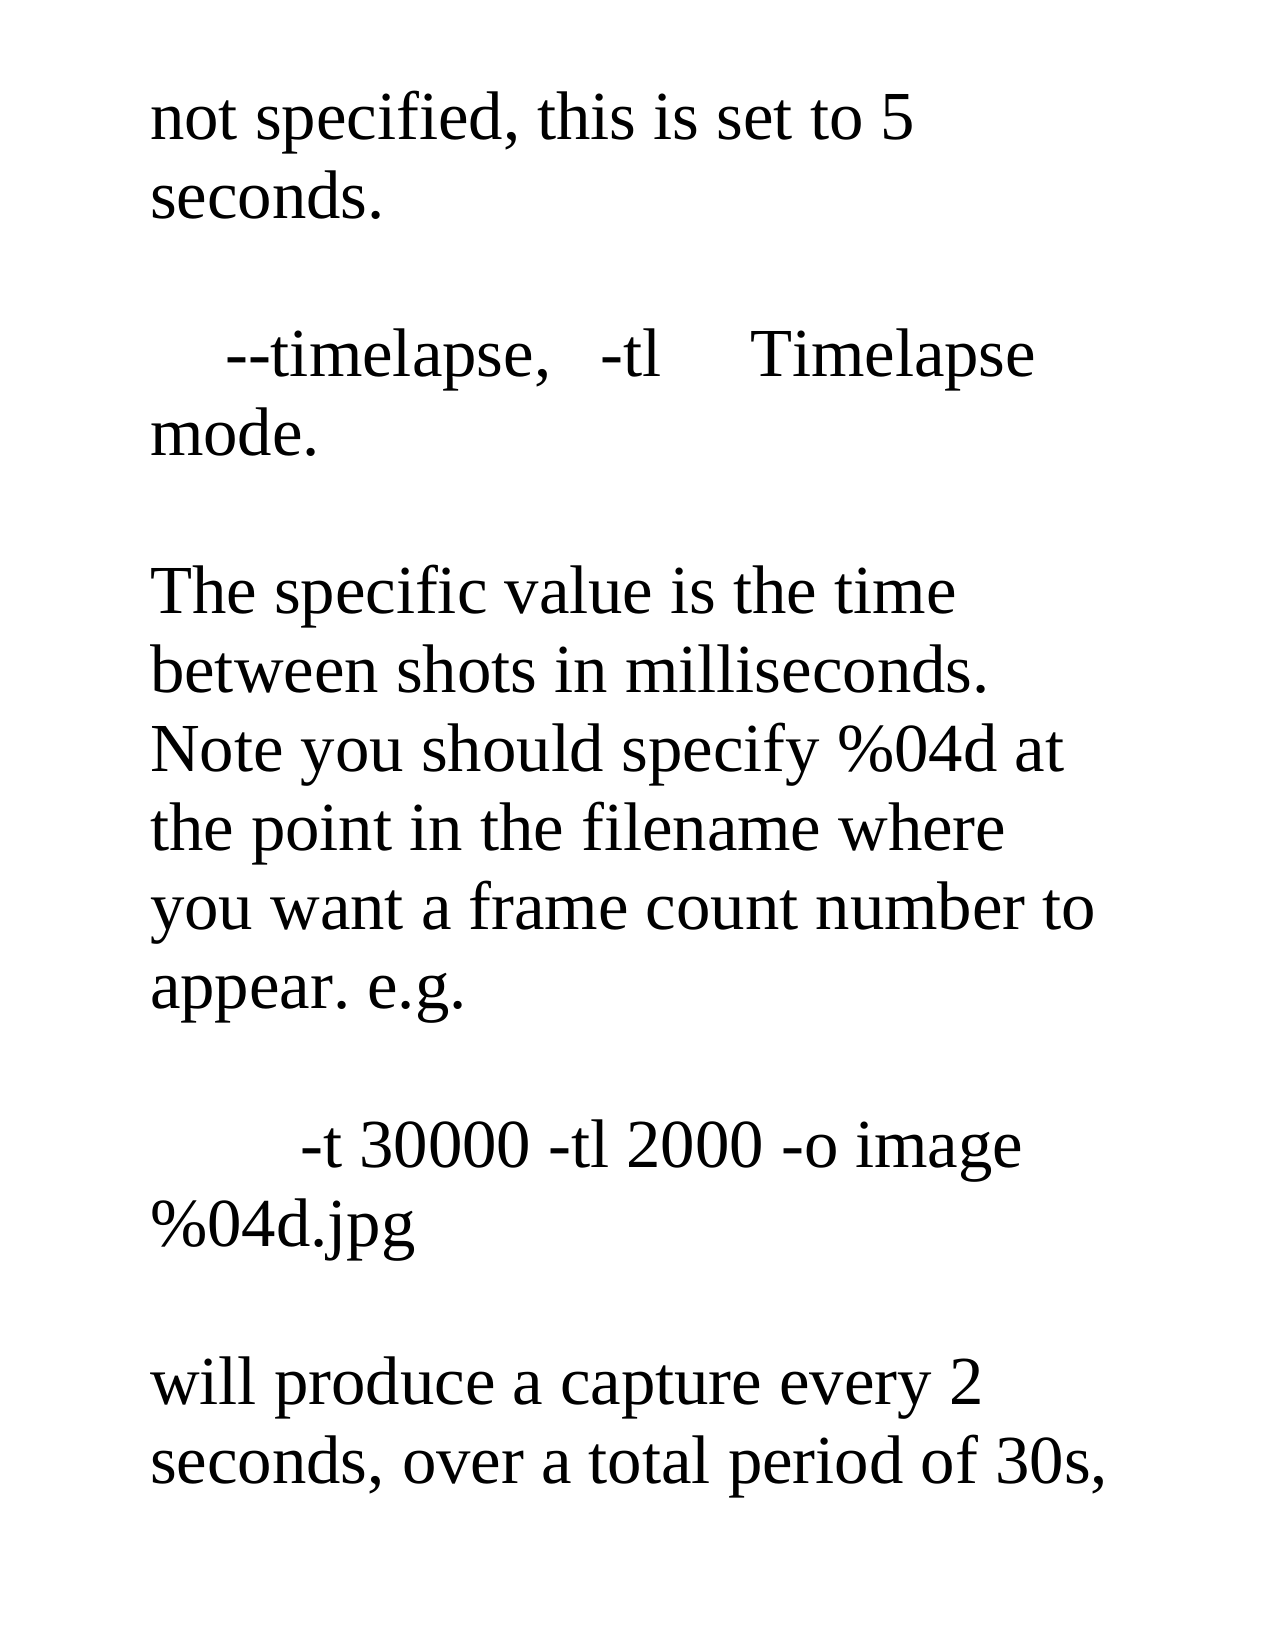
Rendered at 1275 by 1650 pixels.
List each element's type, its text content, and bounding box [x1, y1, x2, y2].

text -t 30000 -tl 2000 -o image%04d.jpg [150, 1103, 1125, 1261]
text not specified, this is set to 5 seconds. [150, 75, 1125, 233]
text The specific value is the time between shots in milliseconds. Note you should specify %04d at the point in the filename where you want a frame count number to appear. e.g. [150, 549, 1125, 1024]
text will produce a capture every 2 seconds, over a total period of 30s, [150, 1340, 1125, 1498]
text --timelapse, -tl Timelapse mode. [150, 312, 1125, 470]
